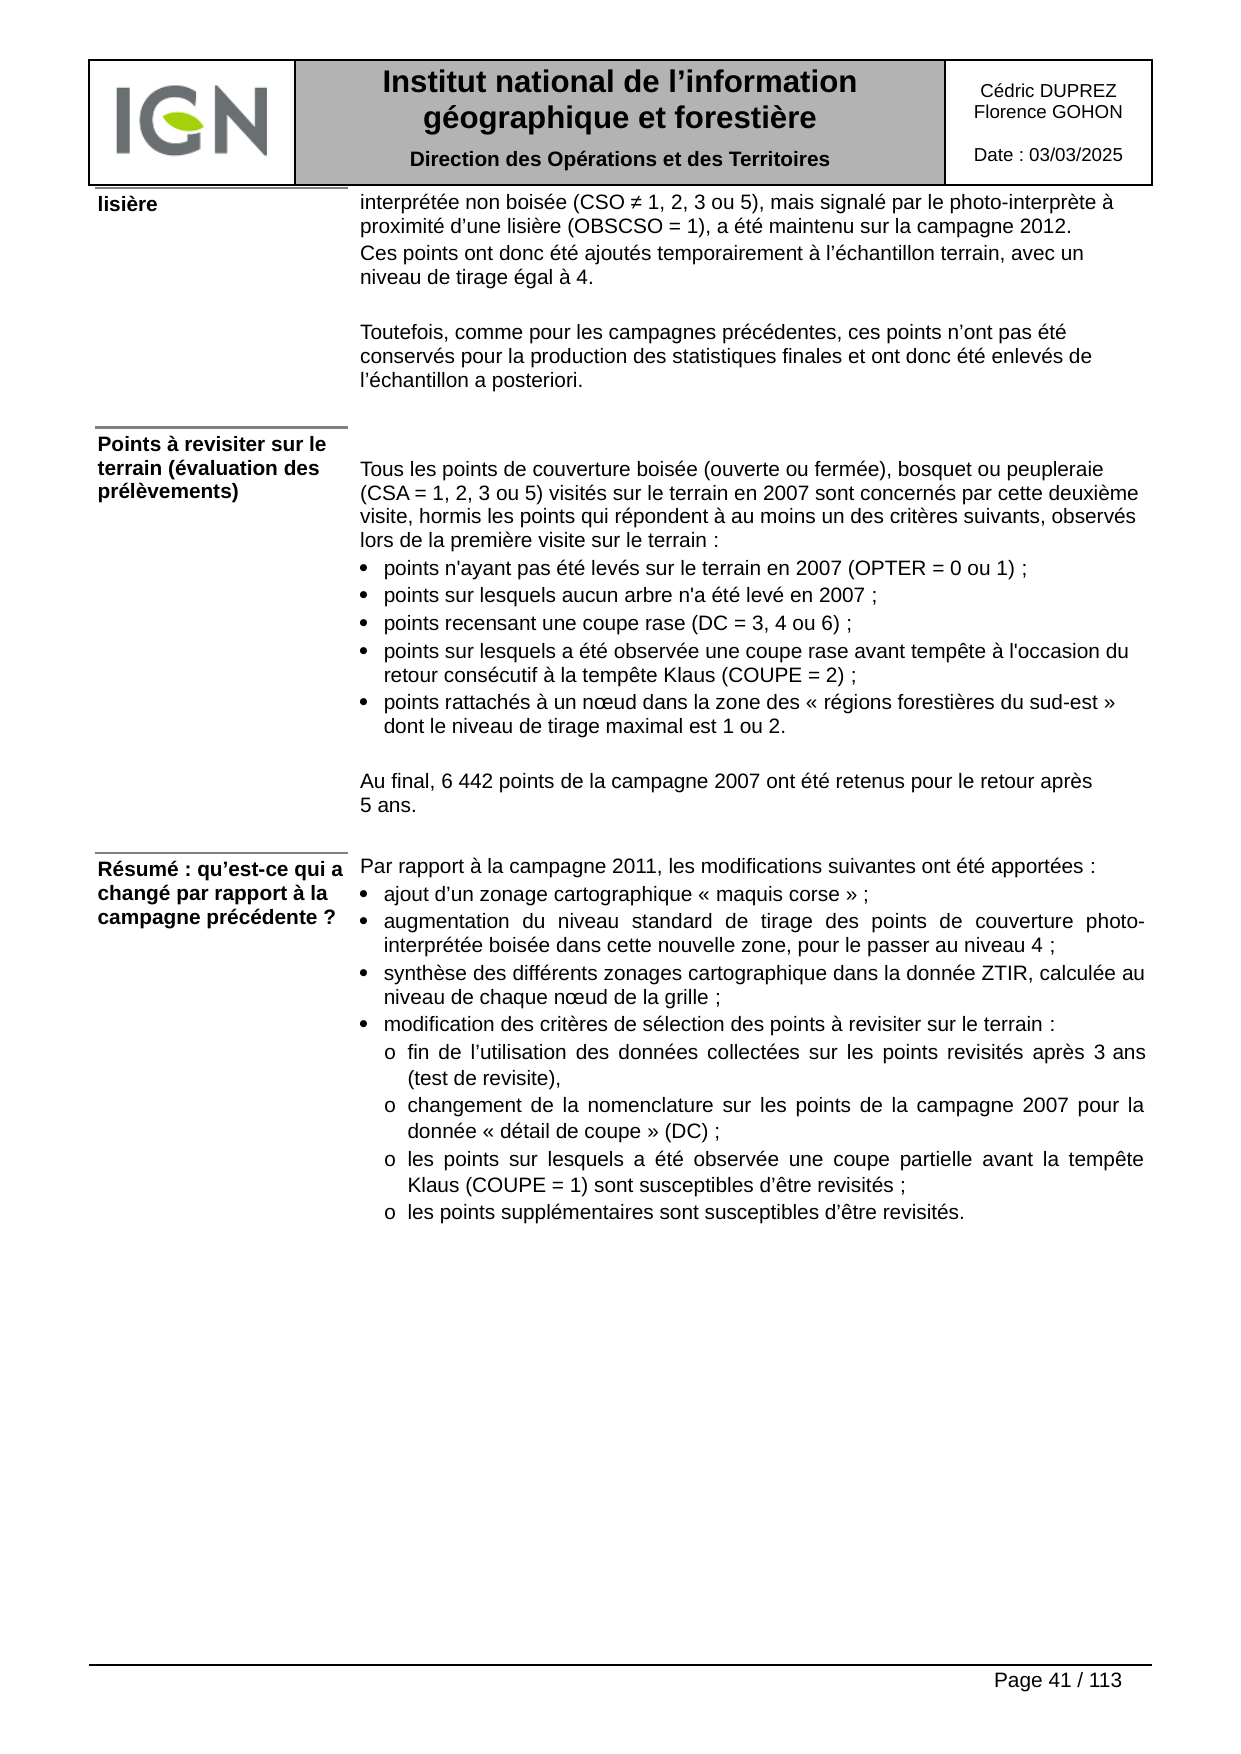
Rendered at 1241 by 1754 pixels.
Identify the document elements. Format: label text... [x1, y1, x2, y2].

table_cell lisière [89, 186, 354, 425]
table_cell interprétée non boisée (CSO ≠ 1, 2, 3 ou 5), mais signalé par le photo-interprète à proximité d’une lisière (OBSCSO = 1), a été maintenu sur la campagne 2012. Ces points ont donc été ajoutés temporairement à l’échantillon terrain, avec un niveau de tirage égal à 4. Toutefois, comme pour les campagnes précédentes, ces points n’ont pas été conservés pour la production des statistiques finales et ont donc été enlevés de l’échantillon a posteriori. [354, 186, 1152, 425]
table_cell Par rapport à la campagne 2011, les modifications suivantes ont été apportées : ajout d’un zonage cartographique « maquis corse » ; augmentation du niveau standard de tirage des points de couverture photo-interprétée boisée dans cette nouvelle zone, pour le passer au niveau 4 ; synthèse des différents zonages cartographique dans la donnée ZTIR, calculée au niveau de chaque nœud de la grille ; modification des critères de sélection des points à revisiter sur le terrain : fin de l’utilisation des données collectées sur les points revisités après 3 ans (test de revisite), changement de la nomenclature sur les points de la campagne 2007 pour la donnée « détail de coupe » (DC) ; les points sur lesquels a été observée une coupe partielle avant la tempête Klaus (COUPE = 1) sont susceptibles d’être revisités ; les points supplémentaires sont susceptibles d’être revisités. [354, 851, 1152, 1259]
table_cell Tous les points de couverture boisée (ouverte ou fermée), bosquet ou peupleraie (CSA = 1, 2, 3 ou 5) visités sur le terrain en 2007 sont concernés par cette deuxième visite, hormis les points qui répondent à au moins un des critères suivants, observés lors de la première visite sur le terrain : points n'ayant pas été levés sur le terrain en 2007 (OPTER = 0 ou 1) ; points sur lesquels aucun arbre n'a été levé en 2007 ; points recensant une coupe rase (DC = 3, 4 ou 6) ; points sur lesquels a été observée une coupe rase avant tempête à l'occasion du retour consécutif à la tempête Klaus (COUPE = 2) ; points rattachés à un nœud dans la zone des « régions forestières du sud-est » dont le niveau de tirage maximal est 1 ou 2. Au final, 6 442 points de la campagne 2007 ont été retenus pour le retour après 5 ans. [354, 425, 1152, 851]
picture [91, 62, 293, 180]
table_cell Points à revisiter sur le terrain (évaluation des prélèvements) [89, 425, 354, 851]
table_cell Résumé : qu’est-ce qui a changé par rapport à la campagne précédente ? [89, 851, 354, 1259]
